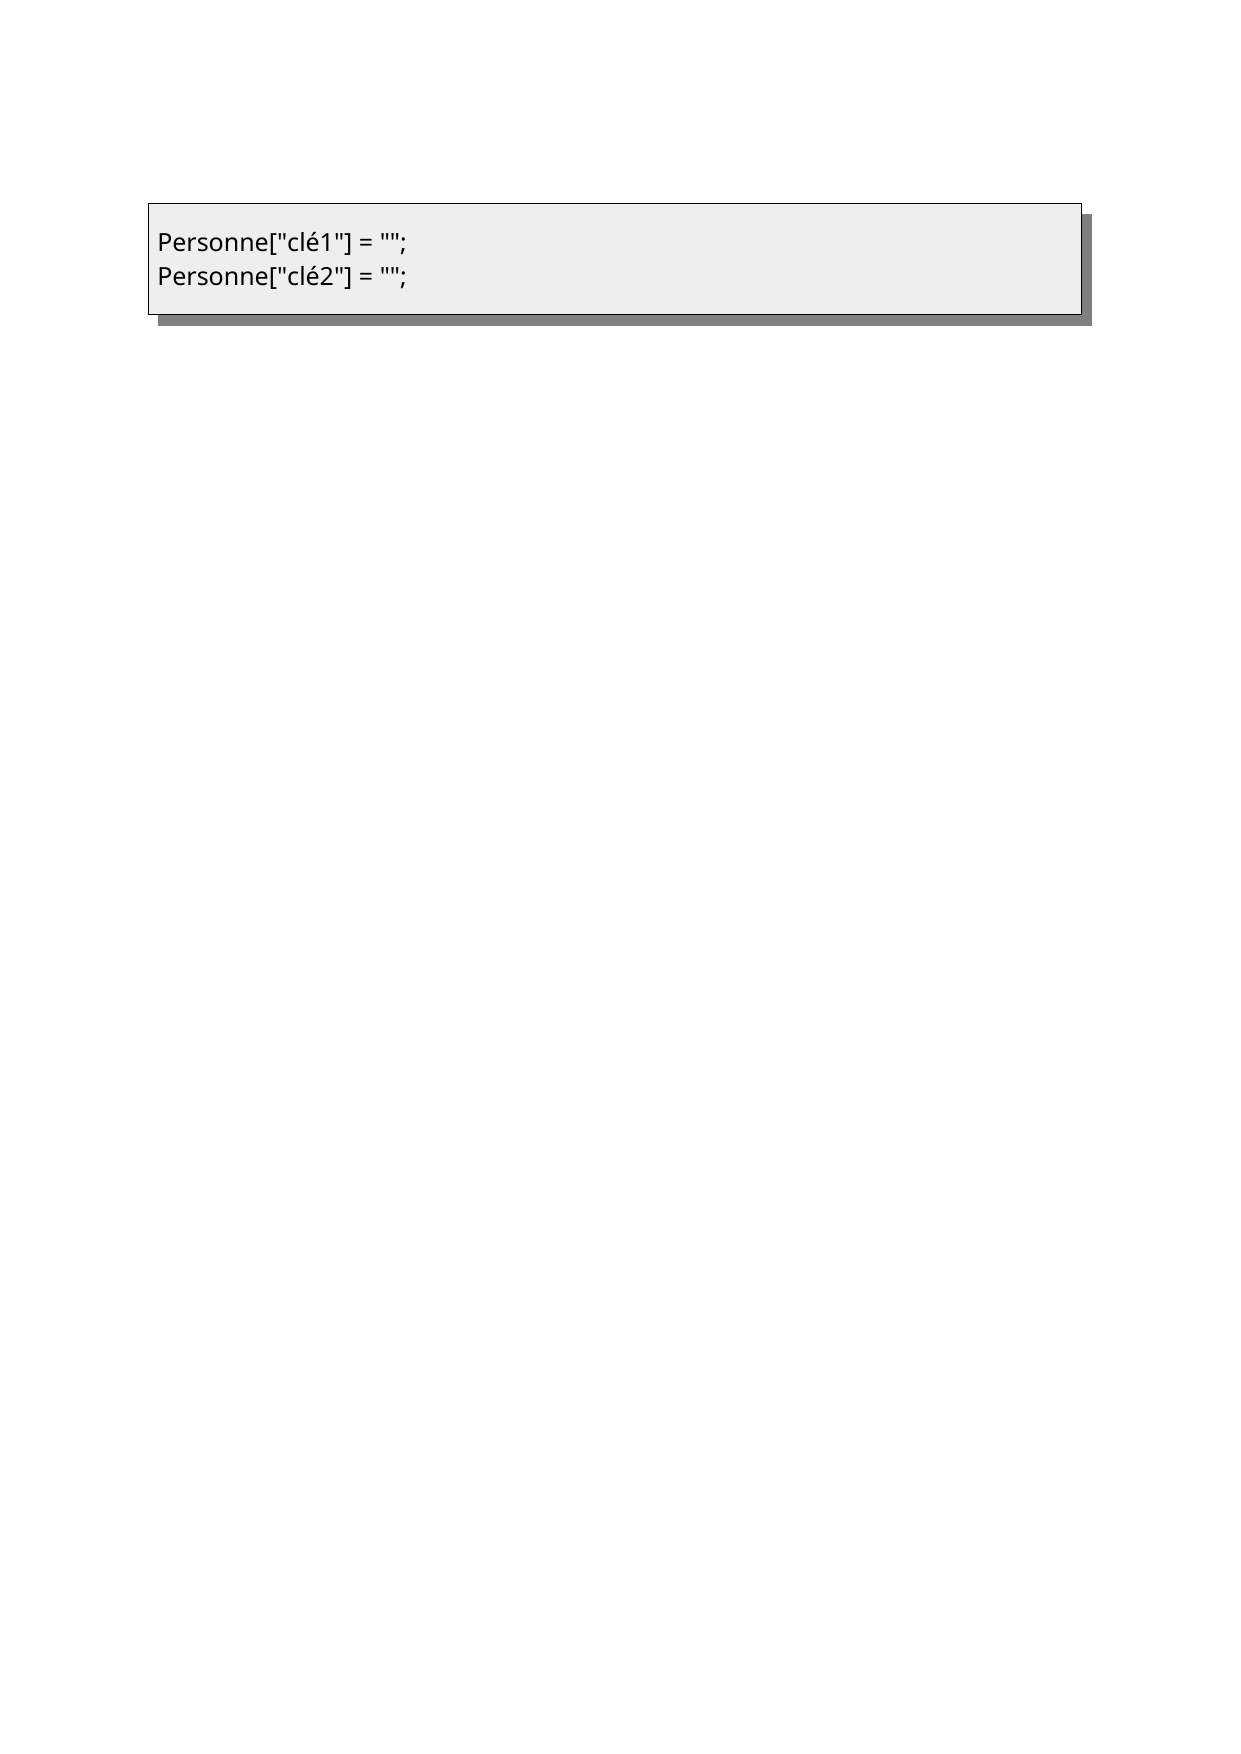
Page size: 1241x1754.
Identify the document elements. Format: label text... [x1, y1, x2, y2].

text Personne["clé2"] = ""; [149, 237, 1081, 314]
text Personne["clé1"] = ""; [149, 204, 1081, 237]
